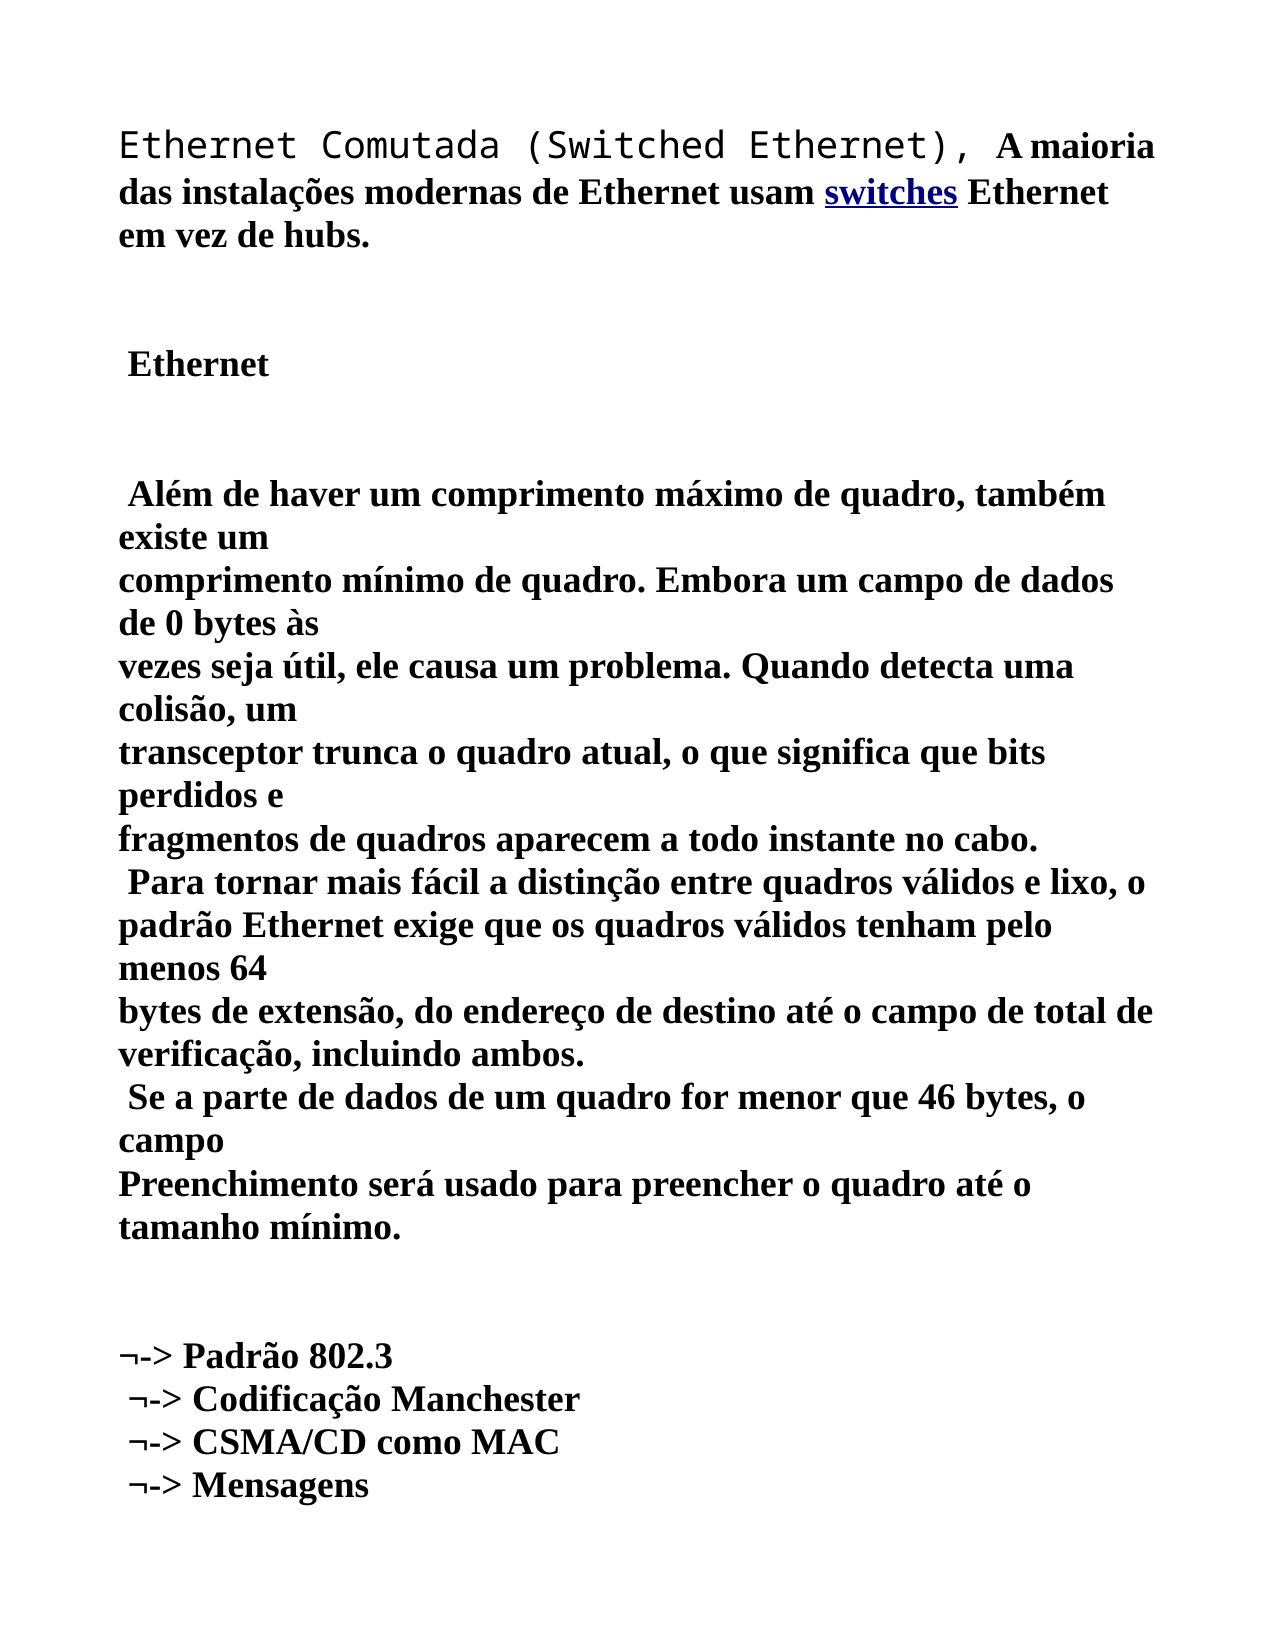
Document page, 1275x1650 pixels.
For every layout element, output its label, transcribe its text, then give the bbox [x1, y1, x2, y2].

subtitle Ethernet Comutada (Switched Ethernet), A maioria das instalações modernas de Ethernet usam switches Ethernet em vez de hubs. Ethernet Além de haver um comprimento máximo de quadro, também existe um comprimento mínimo de quadro. Embora um campo de dados de 0 bytes às vezes seja útil, ele causa um problema. Quando detecta uma colisão, um transceptor trunca o quadro atual, o que significa que bits perdidos e fragmentos de quadros aparecem a todo instante no cabo. Para tornar mais fácil a distinção entre quadros válidos e lixo, o padrão Ethernet exige que os quadros válidos tenham pelo menos 64 bytes de extensão, do endereço de destino até o campo de total de verificação, incluindo ambos. Se a parte de dados de um quadro for menor que 46 bytes, o campo Preenchimento será usado para preencher o quadro até o tamanho mínimo. ¬-> Padrão 802.3 ¬-> Codificação Manchester ¬-> CSMA/CD como MAC ¬-> Mensagens [118, 118, 1157, 1506]
